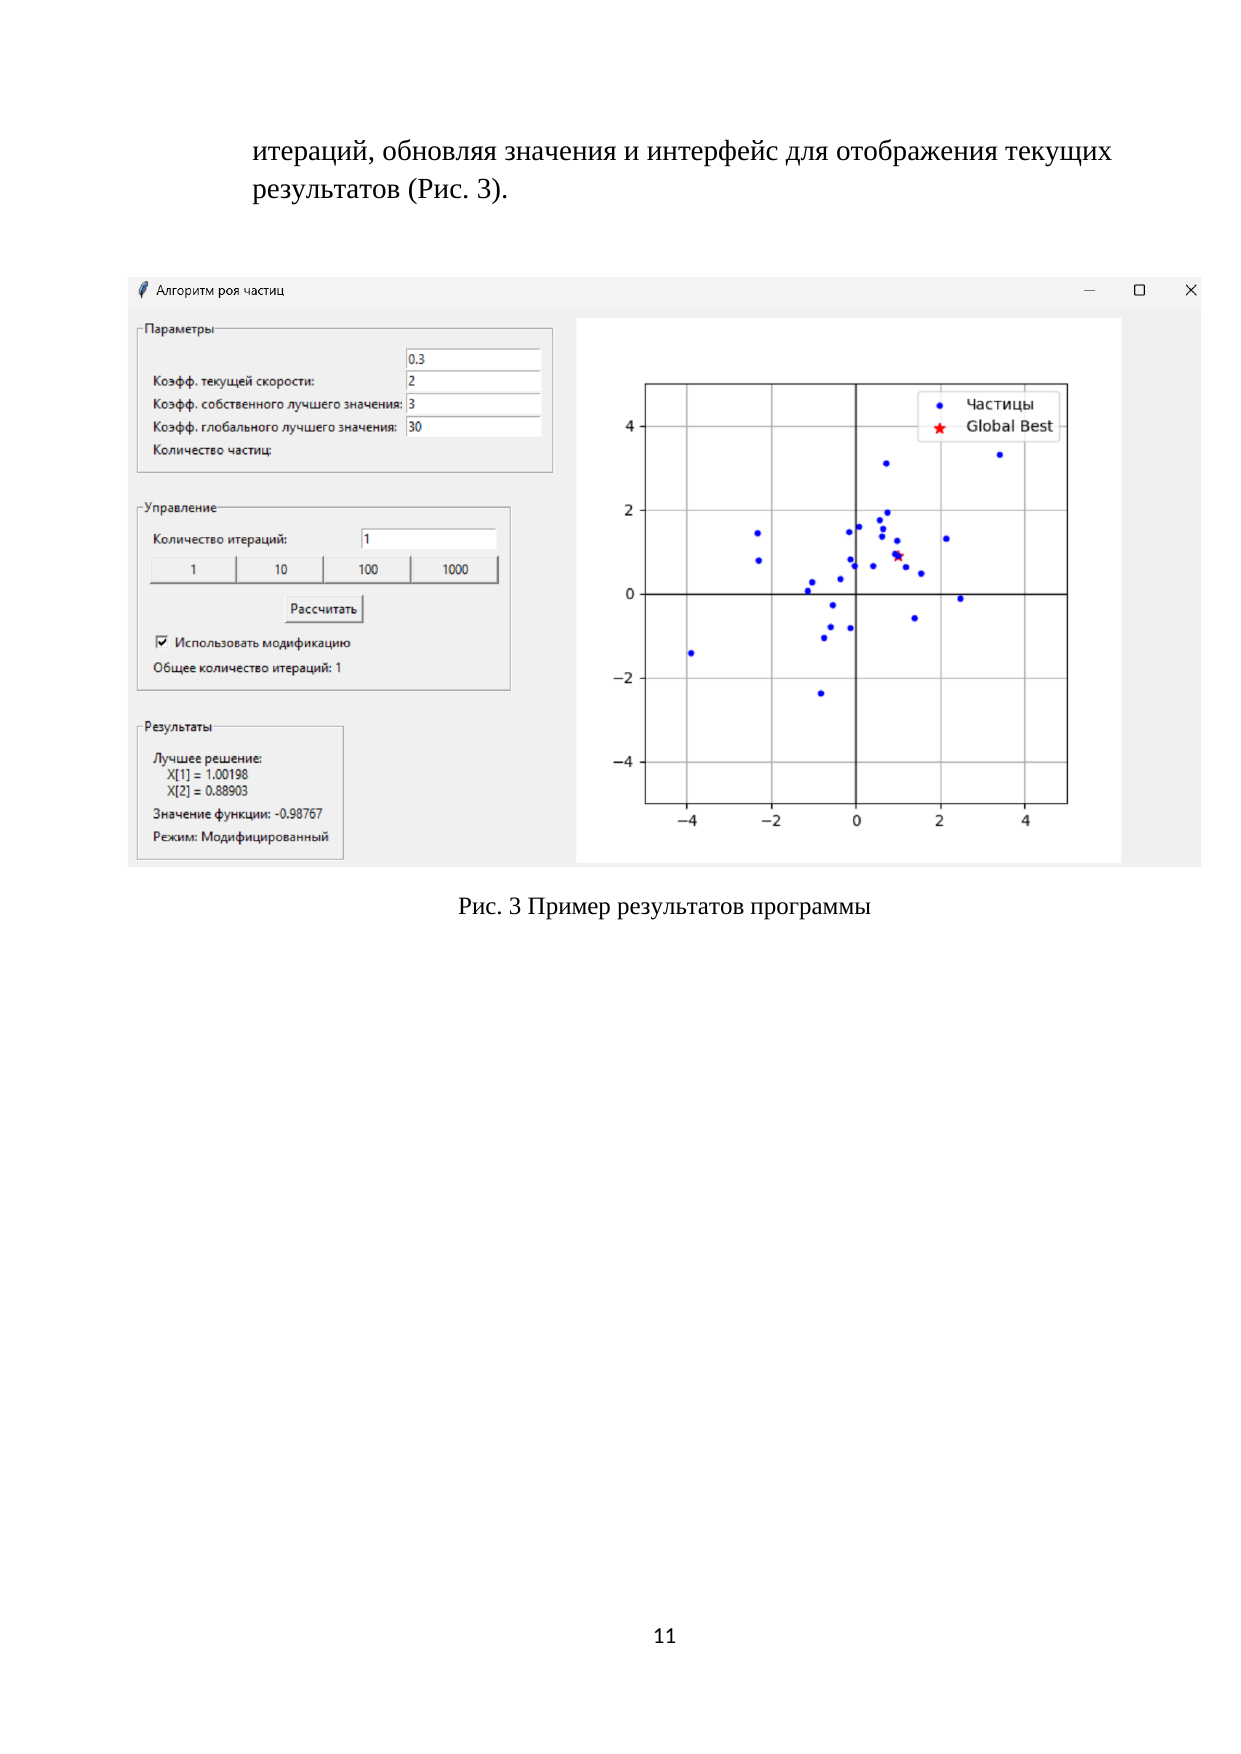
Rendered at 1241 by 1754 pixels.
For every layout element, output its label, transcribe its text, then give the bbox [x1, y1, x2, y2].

picture [127, 277, 1202, 867]
list итераций, обновляя значения и интерфейс для отображения текущих результатов (Рис. 3). [214, 133, 1152, 205]
text Рис. 3 Пример результатов программы [177, 867, 1152, 919]
